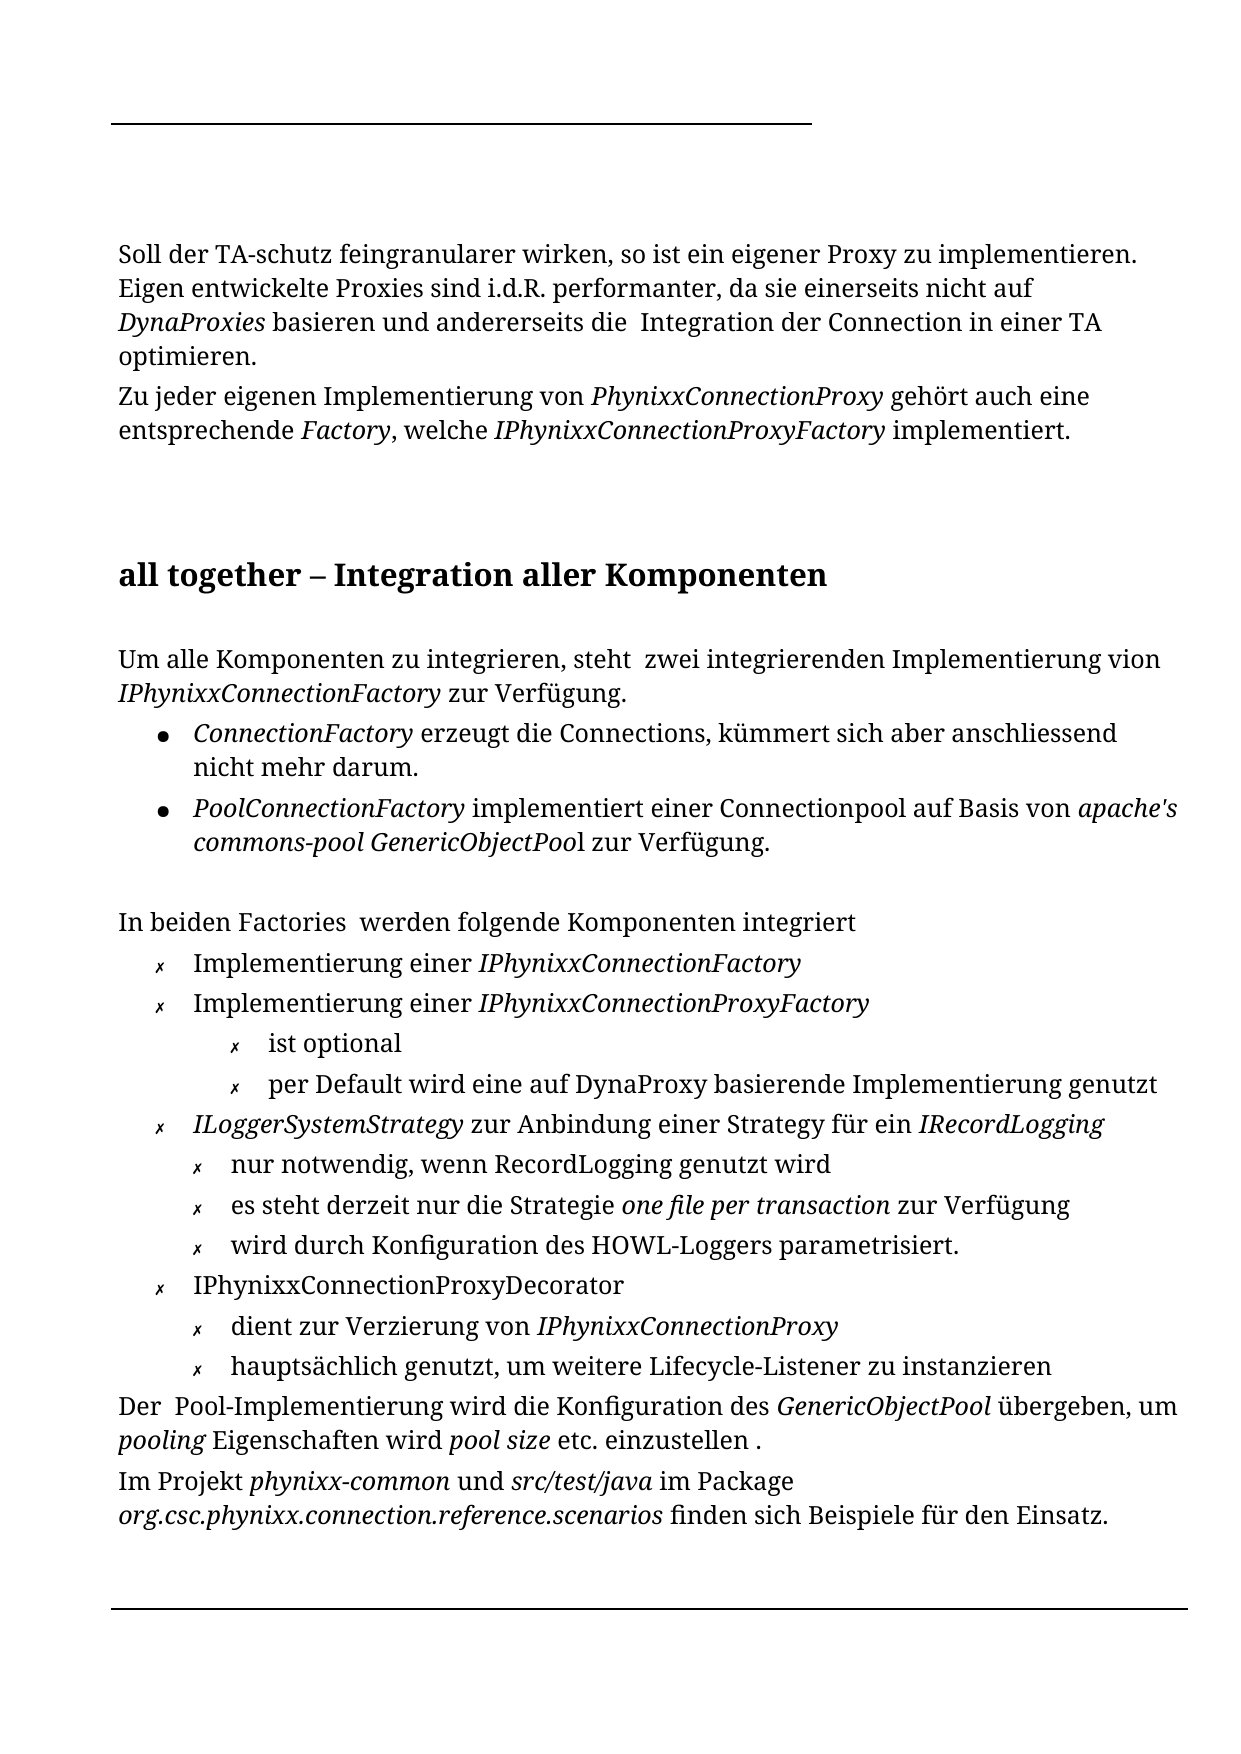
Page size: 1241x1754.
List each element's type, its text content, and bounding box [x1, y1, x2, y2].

list PoolConnectionFactory implementiert einer Connectionpool auf Basis von apache's commons-pool GenericObjectPool zur Verfügung. [156, 790, 1181, 858]
text In beiden Factories werden folgende Komponenten integriert [118, 905, 1181, 939]
text Soll der TA-schutz feingranularer wirken, so ist ein eigener Proxy zu implementieren. Eigen entwickelte Proxies sind i.d.R. performanter, da sie einerseits nicht auf DynaProxies basieren und andererseits die Integration der Connection in einer TA optimieren. [118, 236, 1181, 372]
list nur notwendig, wenn RecordLogging genutzt wird [193, 1147, 1181, 1181]
list es steht derzeit nur die Strategie one file per transaction zur Verfügung [193, 1187, 1181, 1221]
list IPhynixxConnectionProxyDecorator [156, 1268, 1181, 1302]
text Zu jeder eigenen Implementierung von PhynixxConnectionProxy gehört auch eine entsprechende Factory, welche IPhynixxConnectionProxyFactory implementiert. [118, 379, 1181, 447]
list Implementierung einer IPhynixxConnectionProxyFactory [156, 986, 1181, 1020]
list hauptsächlich genutzt, um weitere Lifecycle-Listener zu instanzieren [193, 1348, 1181, 1383]
text Im Projekt phynixx-common und src/test/java im Package org.csc.phynixx.connection.reference.scenarios finden sich Beispiele für den Einsatz. [118, 1463, 1181, 1531]
list ist optional [231, 1026, 1181, 1060]
subtitle all together – Integration aller Komponenten [118, 552, 1181, 595]
list Implementierung einer IPhynixxConnectionFactory [156, 945, 1181, 979]
list per Default wird eine auf DynaProxy basierende Implementierung genutzt [231, 1066, 1181, 1100]
list ILoggerSystemStrategy zur Anbindung einer Strategy für ein IRecordLogging [156, 1107, 1181, 1141]
list dient zur Verzierung von IPhynixxConnectionProxy [193, 1308, 1181, 1342]
list wird durch Konfiguration des HOWL-Loggers parametrisiert. [193, 1228, 1181, 1262]
list ConnectionFactory erzeugt die Connections, kümmert sich aber anschliessend nicht mehr darum. [156, 716, 1181, 784]
text Um alle Komponenten zu integrieren, steht zwei integrierenden Implementierung vion IPhynixxConnectionFactory zur Verfügung. [118, 642, 1181, 710]
text Der Pool-Implementierung wird die Konfiguration des GenericObjectPool übergeben, um pooling Eigenschaften wird pool size etc. einzustellen . [118, 1389, 1181, 1457]
